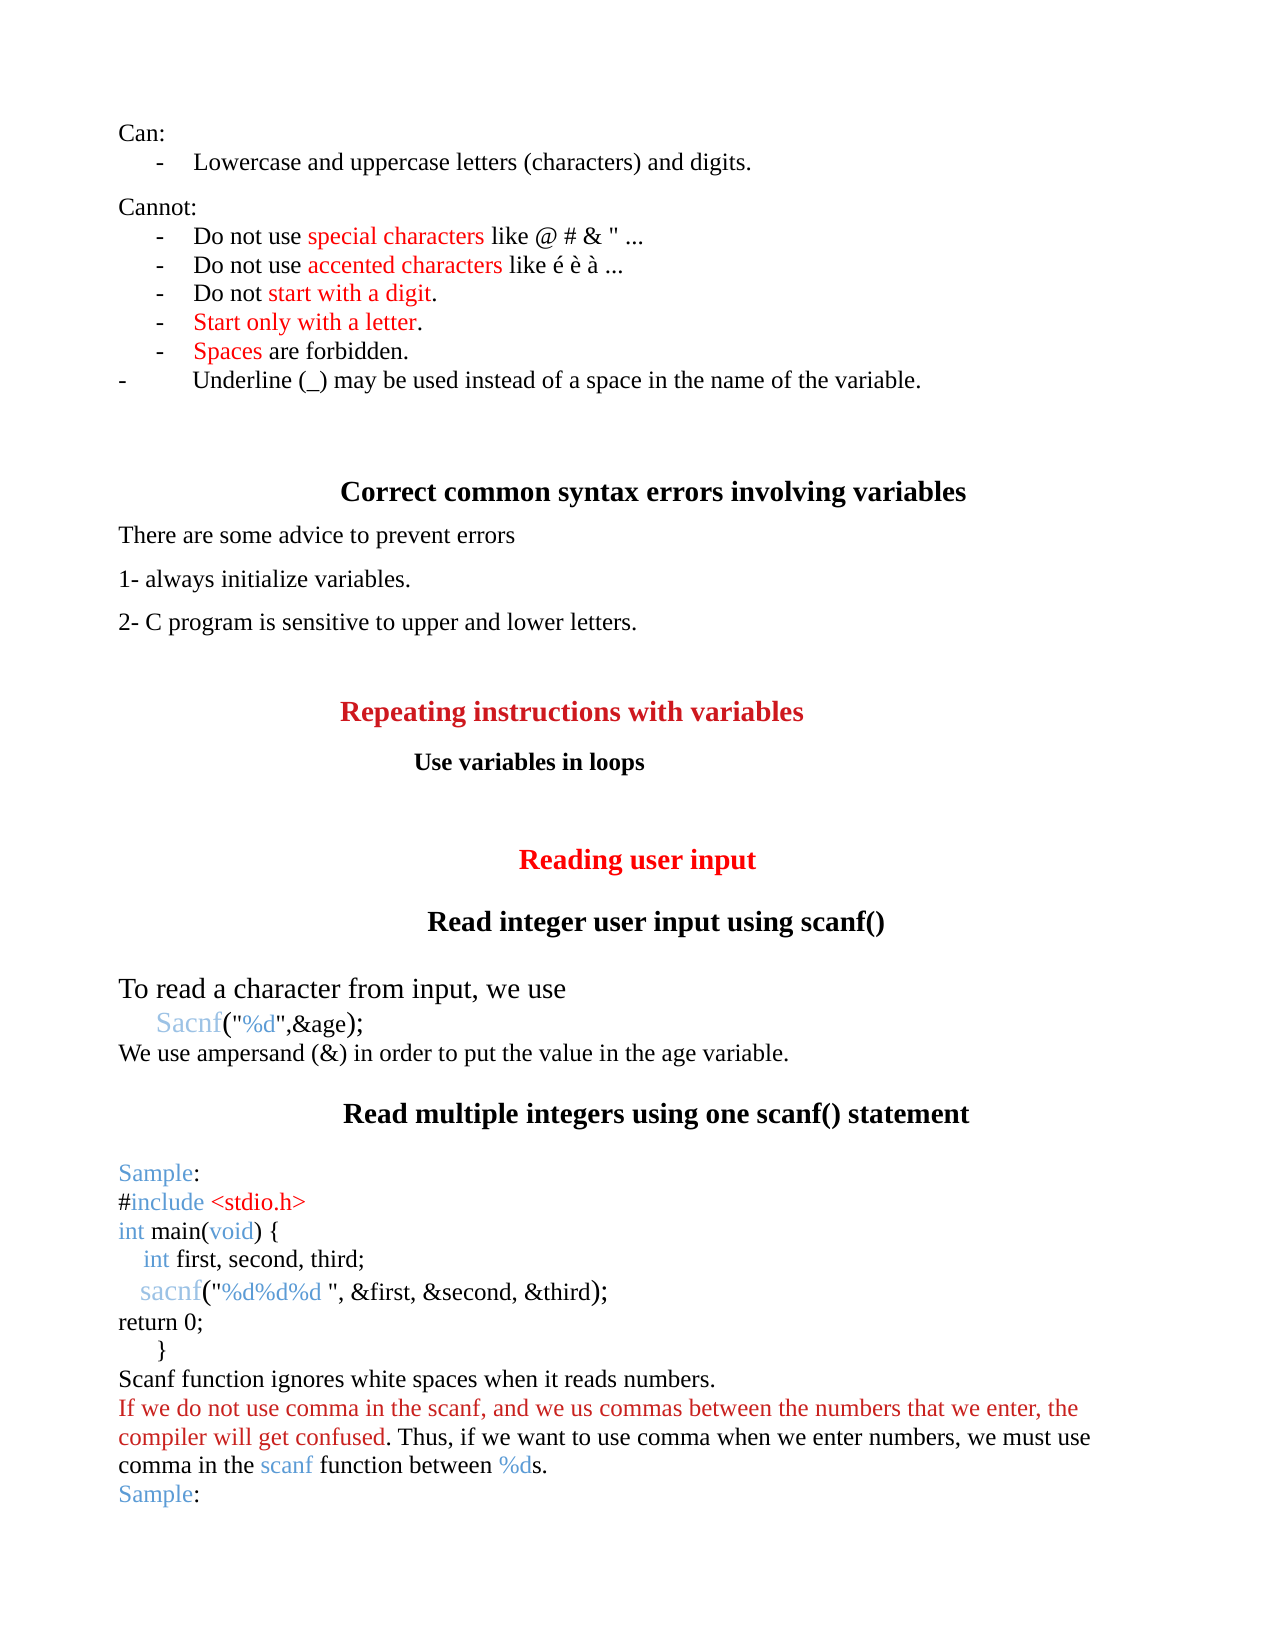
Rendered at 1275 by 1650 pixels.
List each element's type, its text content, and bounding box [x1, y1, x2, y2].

list Spaces are forbidden. [156, 336, 1157, 365]
text Read multiple integers using one scanf() statement [156, 1096, 1157, 1129]
list Start only with a letter. [156, 307, 1157, 336]
text Sample: [118, 1158, 1157, 1187]
text Use variables in loops [413, 747, 1157, 776]
subtitle Correct common syntax errors involving variables [340, 474, 1157, 508]
list Lowercase and uppercase letters (characters) and digits. [156, 147, 1157, 176]
text Sample: [118, 1479, 1157, 1508]
list Do not use accented characters like é è à ... [156, 250, 1157, 278]
text } [156, 1336, 1157, 1364]
list Do not use special characters like @ # & " ... [156, 221, 1157, 250]
text If we do not use comma in the scanf, and we us commas between the numbers that we enter, the compiler will get confused. Thus, if we want to use comma when we enter numbers, we must use comma in the scanf function between %ds. [118, 1393, 1157, 1479]
text We use ampersand (&) in order to put the value in the age variable. [118, 1038, 1157, 1067]
text sacnf("%d%d%d ", &first, &second, &third); [118, 1273, 1157, 1307]
text Scanf function ignores white spaces when it reads numbers. [118, 1364, 1157, 1393]
text Read integer user input using scanf() [156, 904, 1157, 938]
text 2- C program is sensitive to upper and lower letters. [118, 607, 1157, 636]
text int first, second, third; [118, 1244, 1157, 1273]
text Reading user input [118, 842, 1157, 876]
text Can: [118, 118, 1157, 147]
text To read a character from input, we use [118, 971, 1157, 1005]
text return 0; [118, 1307, 1157, 1336]
text #include <stdio.h> [118, 1187, 1157, 1216]
list Do not start with a digit. [156, 278, 1157, 307]
list Underline (_) may be used instead of a space in the name of the variable. [118, 365, 1157, 393]
text 1- always initialize variables. [118, 564, 1157, 592]
text Repeating instructions with variables [340, 694, 1157, 727]
text Sacnf("%d",&age); [156, 1005, 1157, 1038]
text int main(void) { [118, 1216, 1157, 1244]
text There are some advice to prevent errors [118, 520, 1157, 549]
text Cannot: [118, 192, 1157, 221]
